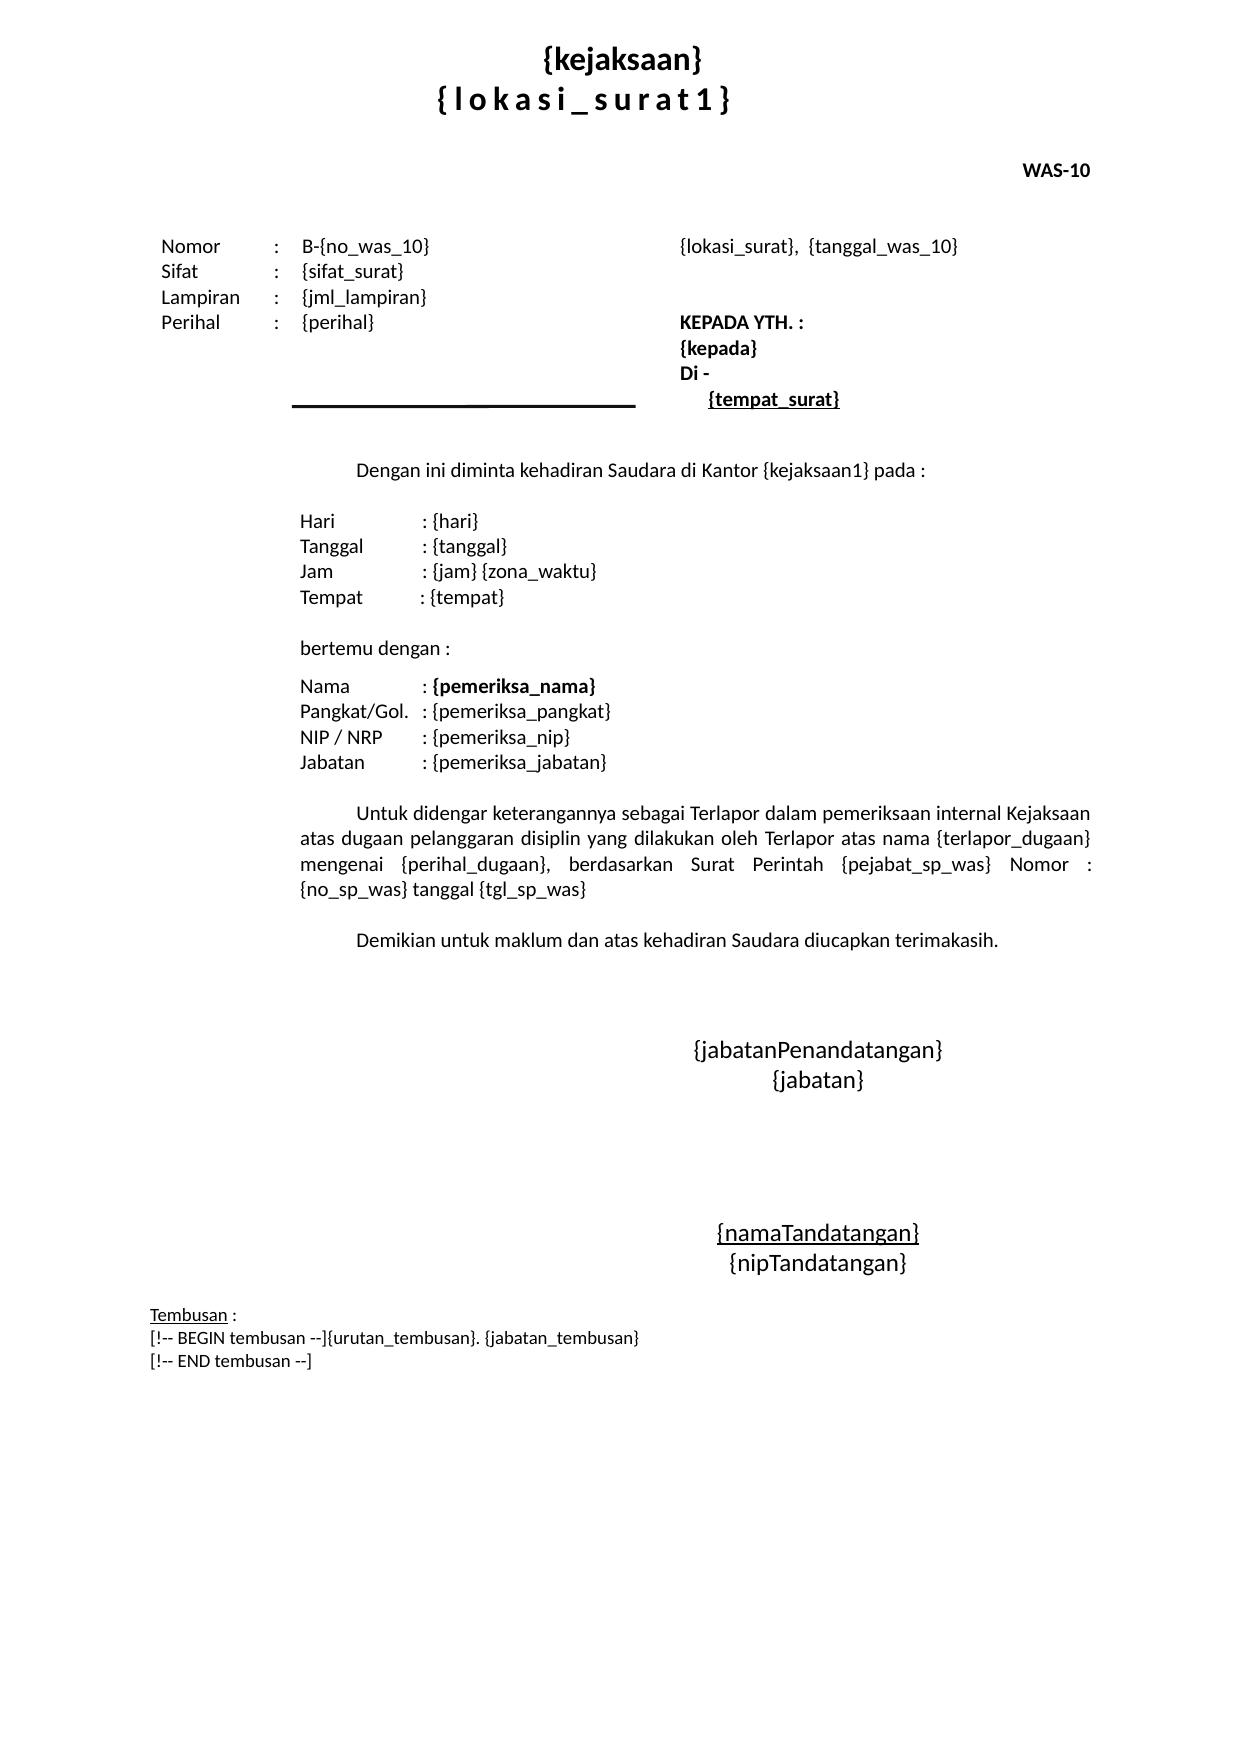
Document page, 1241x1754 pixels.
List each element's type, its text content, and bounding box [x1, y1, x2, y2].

table_header {jabatanPenandatangan} {jabatan} [150, 1004, 1091, 1095]
table_header [638, 233, 669, 259]
text Tanggal : {tanggal} [150, 533, 1092, 559]
table_cell [669, 259, 1089, 284]
table_cell Perihal [150, 310, 262, 411]
text NIP / NRP : {pemeriksa_nip} [150, 724, 1092, 749]
table_cell : [263, 259, 291, 284]
text {lokasi_surat1} [150, 78, 1090, 119]
table_cell [669, 284, 1089, 309]
text WAS-10 [150, 157, 1090, 182]
table_cell Lampiran [150, 284, 262, 309]
table_header {lokasi_surat}, {tanggal_was_10} [669, 233, 1089, 259]
table_cell {namaTandatangan} [150, 1217, 1091, 1248]
table_cell [638, 259, 669, 284]
text bertemu dengan : [150, 635, 1092, 660]
text [!-- END tembusan --] [150, 1349, 1090, 1372]
text Untuk didengar keterangannya sebagai Terlapor dalam pemeriksaan internal Kejaksaan atas dugaan pelanggaran disiplin yang dilakukan oleh Terlapor atas nama {terlapor_dugaan} mengenai {perihal_dugaan}, berdasarkan Surat Perintah {pejabat_sp_was} Nomor : {no_sp_was} tanggal {tgl_sp_was} [300, 800, 1092, 902]
table_cell [638, 284, 669, 309]
table_cell {jml_lampiran} [291, 284, 637, 309]
text Dengan ini diminta kehadiran Saudara di Kantor {kejaksaan1} pada : [300, 457, 1092, 482]
table_cell : [263, 310, 291, 411]
table_cell KEPADA YTH. : {kepada} Di - {tempat_surat} [669, 310, 1089, 411]
table_cell {perihal} [291, 310, 637, 411]
table_cell [150, 1095, 1091, 1217]
text Nama : {pemeriksa_nama} [150, 673, 1092, 698]
table_cell Sifat [150, 259, 262, 284]
text Tembusan : [150, 1303, 1090, 1326]
text Pangkat/Gol. : {pemeriksa_pangkat} [150, 698, 1092, 724]
table_cell : [263, 284, 291, 309]
text Hari : {hari} [150, 508, 1092, 533]
table_cell [638, 310, 669, 411]
text Demikian untuk maklum dan atas kehadiran Saudara diucapkan terimakasih. [327, 927, 1092, 953]
table_header Nomor [150, 233, 262, 259]
table_cell {sifat_surat} [291, 259, 637, 284]
text Tempat : {tempat} [150, 584, 1092, 609]
table_header B-{no_was_10} [291, 233, 637, 259]
text Jam : {jam} {zona_waktu} [150, 559, 1092, 584]
table_header : [263, 233, 291, 259]
text {kejaksaan} [150, 37, 1090, 78]
text [!-- BEGIN tembusan --]{urutan_tembusan}. {jabatan_tembusan} [150, 1326, 1090, 1349]
text Jabatan : {pemeriksa_jabatan} [150, 749, 1092, 775]
table_cell {nipTandatangan} [150, 1248, 1091, 1278]
